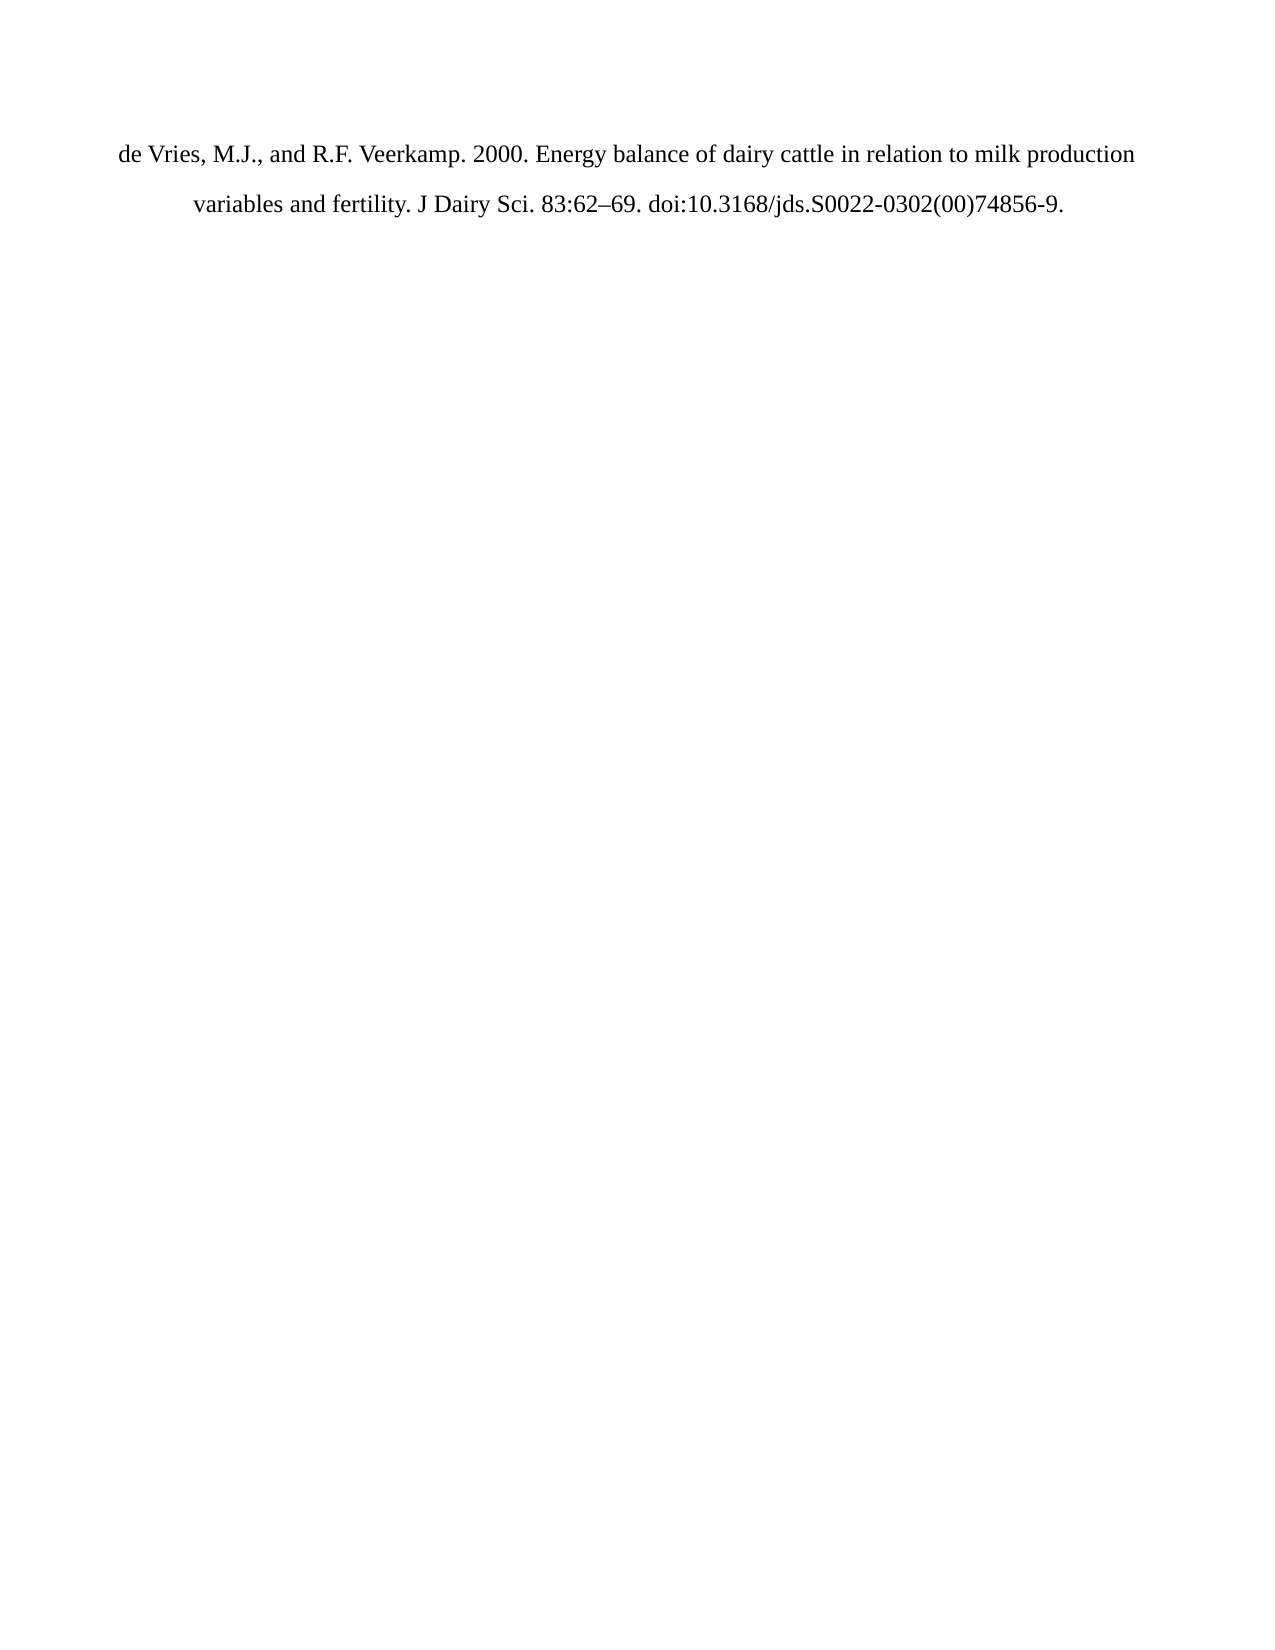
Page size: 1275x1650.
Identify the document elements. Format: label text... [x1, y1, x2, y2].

text de Vries, M.J., and R.F. Veerkamp. 2000. Energy balance of dairy cattle in relation to milk production variables and fertility. J Dairy Sci. 83:62–69. doi:10.3168/jds.S0022-0302(00)74856-9. [118, 118, 1157, 218]
